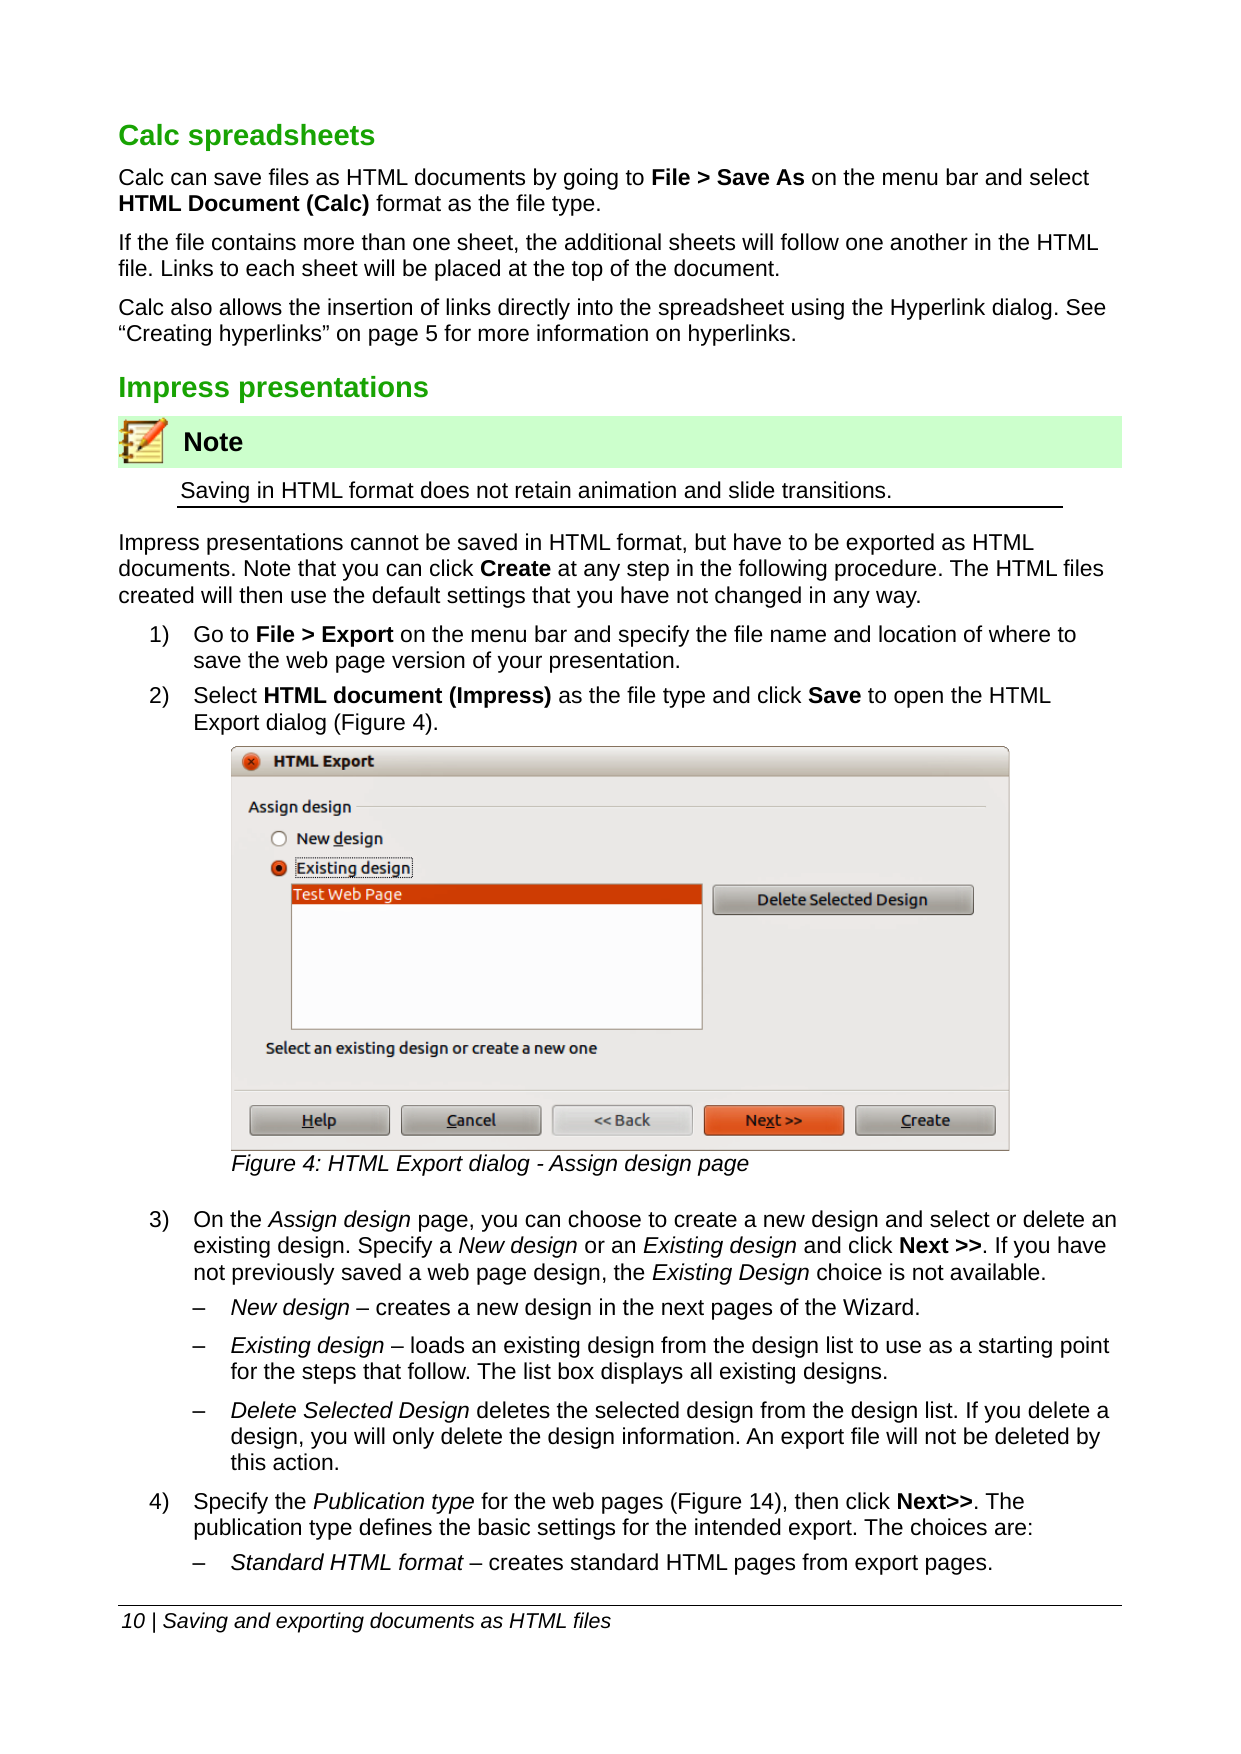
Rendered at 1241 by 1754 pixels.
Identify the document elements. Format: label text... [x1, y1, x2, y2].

picture [231, 746, 1010, 1151]
text If the file contains more than one sheet, the additional sheets will follow one another in the HTML file. Links to each sheet will be placed at the top of the document. [118, 229, 1122, 281]
text Calc also allows the insertion of links directly into the spreadsheet using the Hyperlink dialog. See “Creating hyperlinks” on page 5 for more information on hyperlinks. [118, 294, 1122, 347]
list Standard HTML format – creates standard HTML pages from export pages. [192, 1549, 1122, 1576]
picture [119, 416, 170, 467]
list Existing design – loads an existing design from the design list to use as a starting point for the steps that follow. The list box displays all existing designs. [192, 1332, 1122, 1385]
text Saving in HTML format does not retain animation and slide transitions. [177, 473, 1063, 506]
text Impress presentations cannot be saved in HTML format, but have to be exported as HTML documents. Note that you can click Create at any step in the following procedure. The HTML files created will then use the default settings that you have not changed in any way. [118, 529, 1122, 608]
subtitle Calc spreadsheets [118, 118, 1122, 152]
subtitle Impress presentations [118, 370, 1122, 404]
text Calc can save files as HTML documents by going to File > Save As on the menu bar and select HTML Document (Calc) format as the file type. [118, 163, 1122, 216]
list Select HTML document (Impress) as the file type and click Save to open the HTML Export dialog (Figure 4). [169, 682, 1122, 735]
subtitle Note [118, 416, 1122, 468]
list Go to File > Export on the menu bar and specify the file name and location of where to save the web page version of your presentation. [169, 621, 1122, 673]
list On the Assign design page, you can choose to create a new design and select or delete an existing design. Specify a New design or an Existing design and click Next >>. If you have not previously saved a web page design, the Existing Design choice is not available. [169, 1206, 1122, 1285]
list Specify the Publication type for the web pages (Figure 14), then click Next>>. The publication type defines the basic settings for the intended export. The choices are: [169, 1488, 1122, 1540]
list New design – creates a new design in the next pages of the Wizard. [192, 1294, 1122, 1320]
text Figure 4: HTML Export dialog - Assign design page [231, 1151, 1009, 1177]
list Delete Selected Design deletes the selected design from the design list. If you delete a design, you will only delete the design information. An export file will not be deleted by this action. [192, 1397, 1122, 1476]
